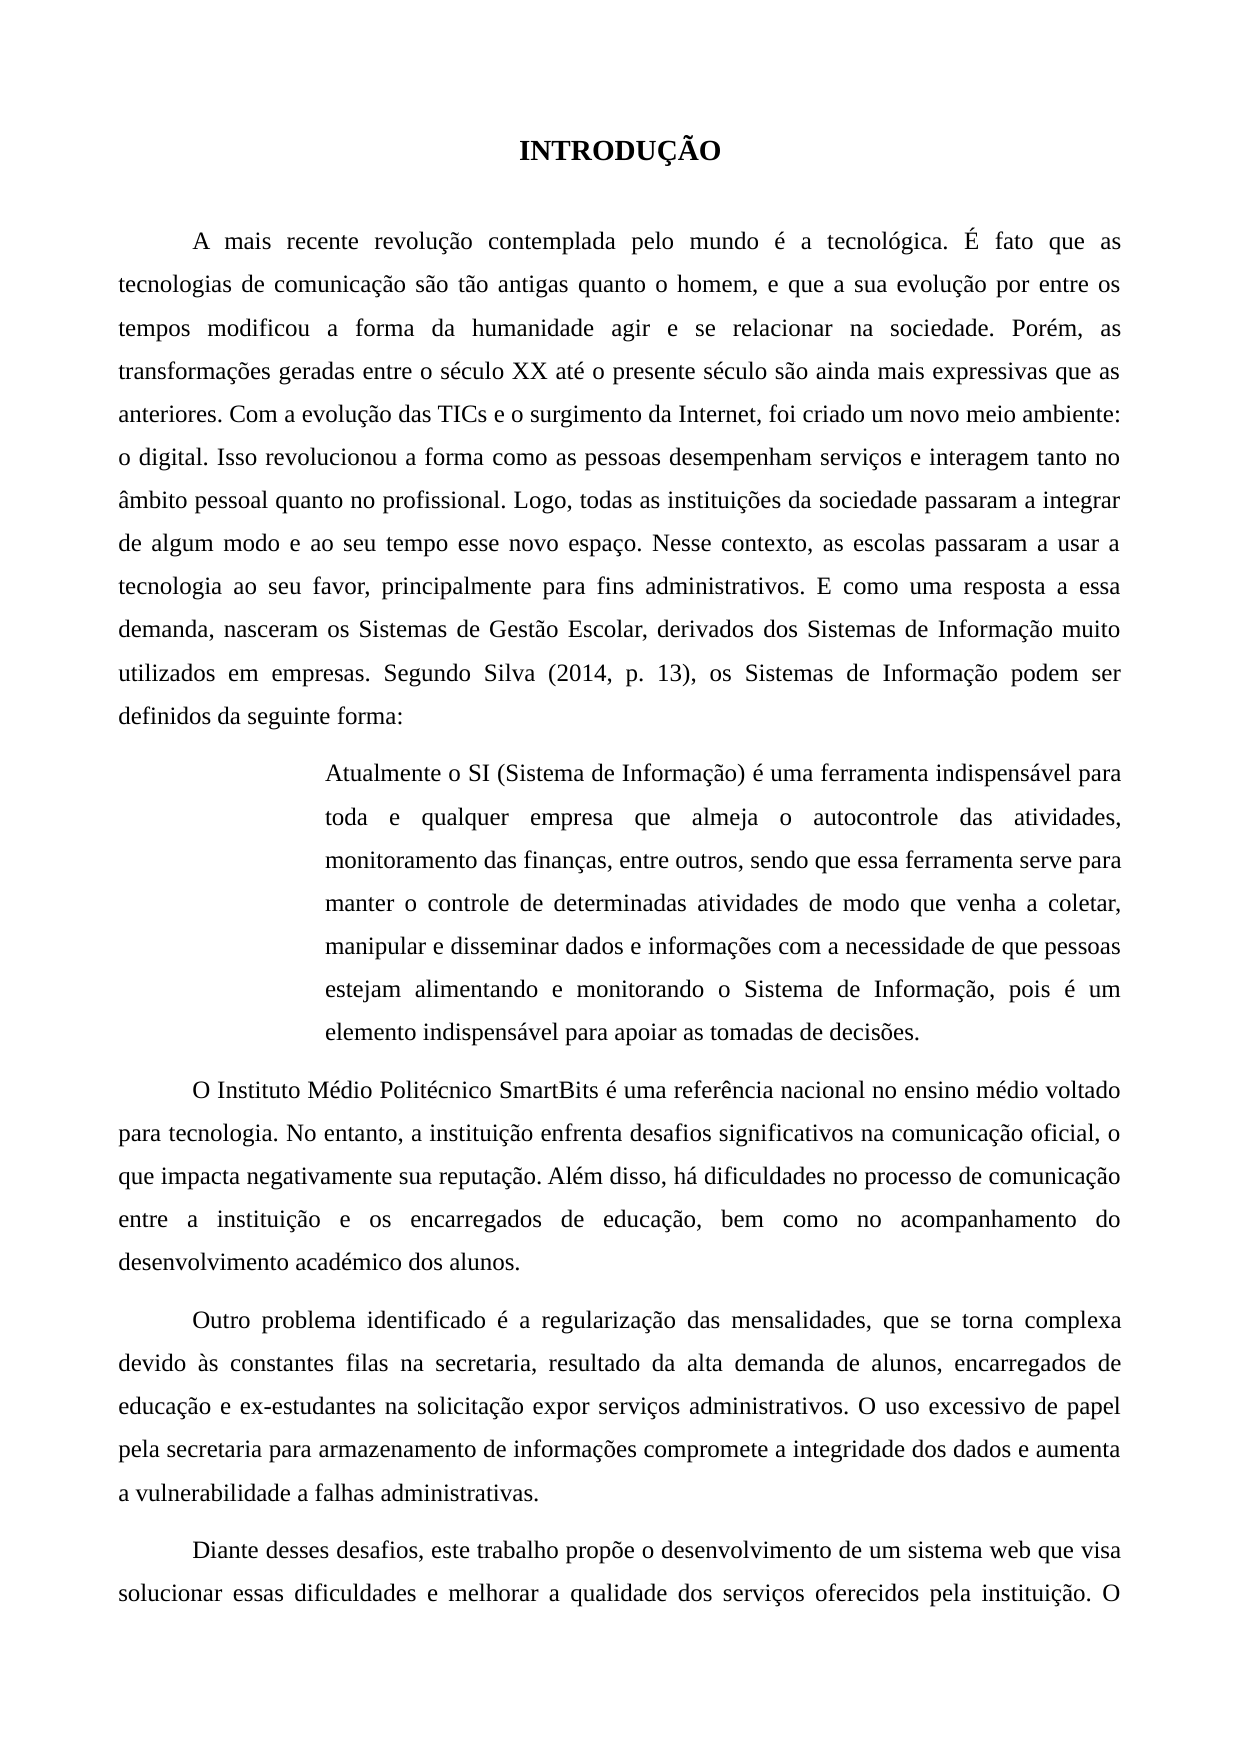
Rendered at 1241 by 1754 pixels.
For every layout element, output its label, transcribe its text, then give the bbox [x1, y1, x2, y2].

text Diante desses desafios, este trabalho propõe o desenvolvimento de um sistema web que visa solucionar essas dificuldades e melhorar a qualidade dos serviços oferecidos pela instituição. O [118, 1535, 1122, 1607]
subtitle INTRODUÇÃO [118, 133, 1122, 166]
text O Instituto Médio Politécnico SmartBits é uma referência nacional no ensino médio voltado para tecnologia. No entanto, a instituição enfrenta desafios significativos na comunicação oficial, o que impacta negativamente sua reputação. Além disso, há dificuldades no processo de comunicação entre a instituição e os encarregados de educação, bem como no acompanhamento do desenvolvimento académico dos alunos. [118, 1075, 1122, 1276]
text A mais recente revolução contemplada pelo mundo é a tecnológica. É fato que as tecnologias de comunicação são tão antigas quanto o homem, e que a sua evolução por entre os tempos modificou a forma da humanidade agir e se relacionar na sociedade. Porém, as transformações geradas entre o século XX até o presente século são ainda mais expressivas que as anteriores. Com a evolução das TICs e o surgimento da Internet, foi criado um novo meio ambiente: o digital. Isso revolucionou a forma como as pessoas desempenham serviços e interagem tanto no âmbito pessoal quanto no profissional. Logo, todas as instituições da sociedade passaram a integrar de algum modo e ao seu tempo esse novo espaço. Nesse contexto, as escolas passaram a usar a tecnologia ao seu favor, principalmente para fins administrativos. E como uma resposta a essa demanda, nasceram os Sistemas de Gestão Escolar, derivados dos Sistemas de Informação muito utilizados em empresas. Segundo Silva (2014, p. 13), os Sistemas de Informação podem ser definidos da seguinte forma: [118, 226, 1122, 729]
text Atualmente o SI (Sistema de Informação) é uma ferramenta indispensável para toda e qualquer empresa que almeja o autocontrole das atividades, monitoramento das finanças, entre outros, sendo que essa ferramenta serve para manter o controle de determinadas atividades de modo que venha a coletar, manipular e disseminar dados e informações com a necessidade de que pessoas estejam alimentando e monitorando o Sistema de Informação, pois é um elemento indispensável para apoiar as tomadas de decisões. [325, 758, 1122, 1046]
text Outro problema identificado é a regularização das mensalidades, que se torna complexa devido às constantes filas na secretaria, resultado da alta demanda de alunos, encarregados de educação e ex-estudantes na solicitação expor serviços administrativos. O uso excessivo de papel pela secretaria para armazenamento de informações compromete a integridade dos dados e aumenta a vulnerabilidade a falhas administrativas. [118, 1305, 1122, 1506]
